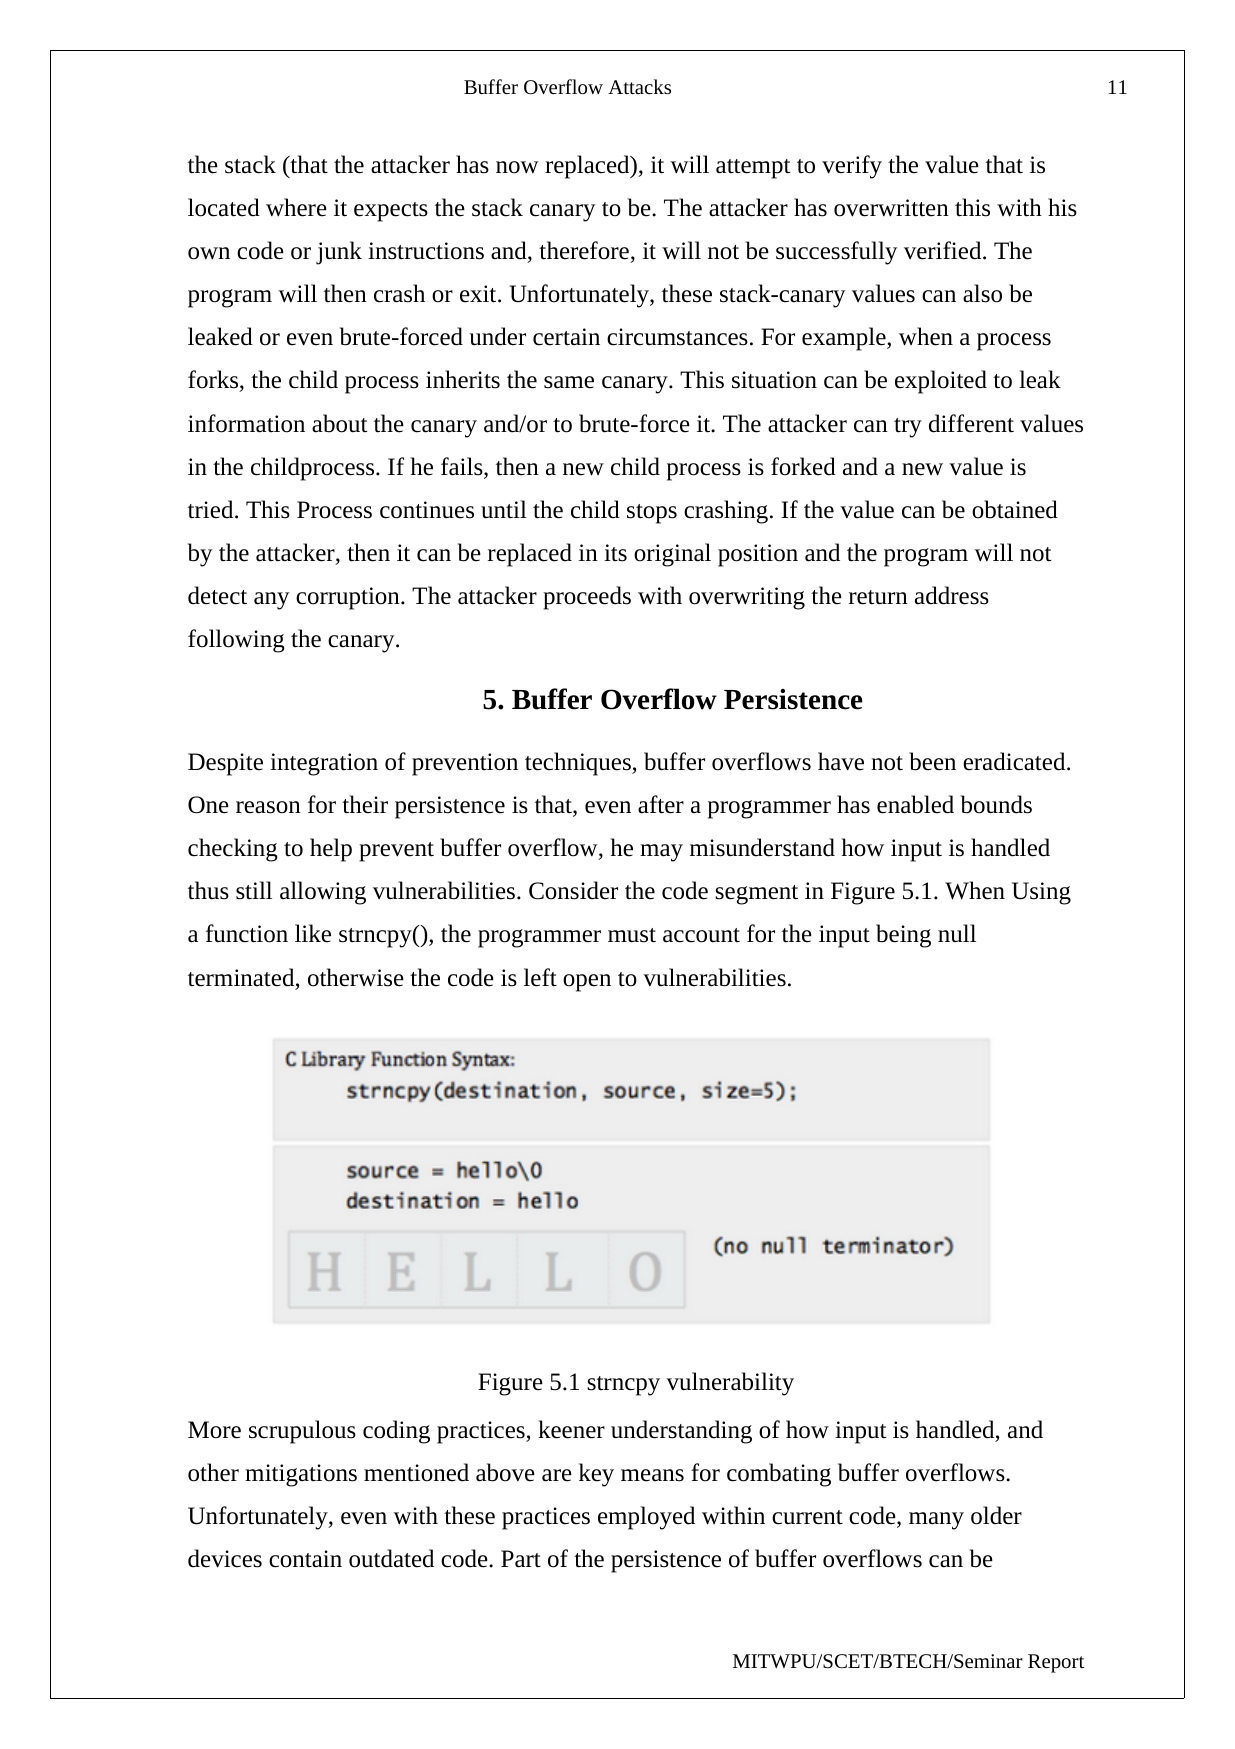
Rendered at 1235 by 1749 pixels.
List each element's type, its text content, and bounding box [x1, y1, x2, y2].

text the stack (that the attacker has now replaced), it will attempt to verify the value that is located where it expects the stack canary to be. The attacker has overwritten this with his own code or junk instructions and, therefore, it will not be successfully verified. The program will then crash or exit. Unfortunately, these stack-canary values can also be leaked or even brute-forced under certain circumstances. For example, when a process forks, the child process inherits the same canary. This situation can be exploited to leak information about the canary and/or to brute-force it. The attacker can try different values in the childprocess. If he fails, then a new child process is forked and a new value is tried. This Process continues until the child stops crashing. If the value can be obtained by the attacker, then it can be replaced in its original position and the program will not detect any corruption. The attacker proceeds with overwriting the return address following the canary. [187, 150, 1084, 653]
text Figure 5.1 strncpy vulnerability [187, 1367, 1084, 1396]
text 5. Buffer Overflow Persistence [261, 682, 1084, 716]
text More scrupulous coding practices, keener understanding of how input is handled, and other mitigations mentioned above are key means for combating buffer overflows. Unfortunately, even with these practices employed within current code, many older devices contain outdated code. Part of the persistence of buffer overflows can be [187, 1415, 1084, 1573]
picture [262, 1027, 1010, 1336]
text Despite integration of prevention techniques, buffer overflows have not been eradicated. One reason for their persistence is that, even after a programmer has enabled bounds checking to help prevent buffer overflow, he may misunderstand how input is handled thus still allowing vulnerabilities. Consider the code segment in Figure 5.1. When Using a function like strncpy(), the programmer must account for the input being null terminated, otherwise the code is left open to vulnerabilities. [187, 747, 1084, 991]
